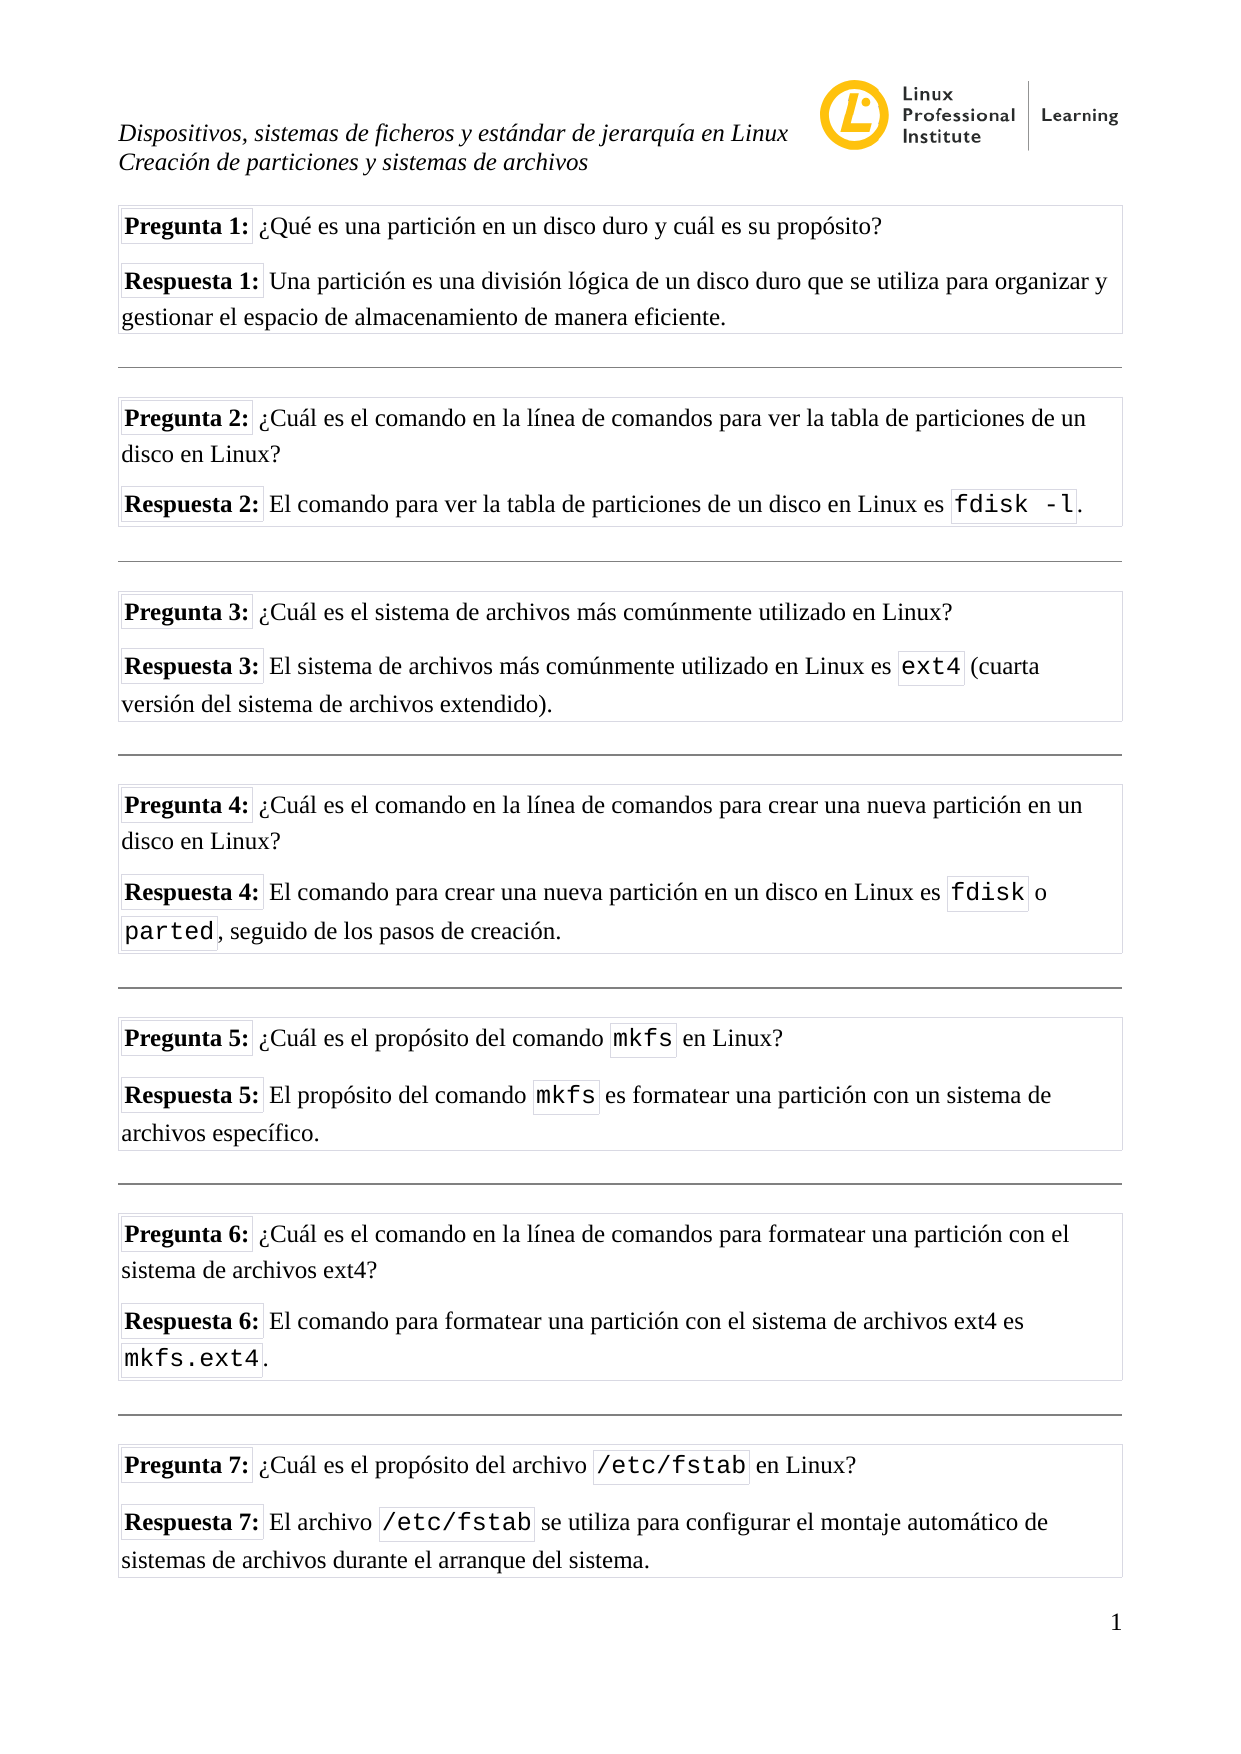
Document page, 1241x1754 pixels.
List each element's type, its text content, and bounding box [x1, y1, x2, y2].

text Respuesta 7: El archivo /etc/fstab se utiliza para configurar el montaje automático de sistemas de archivos durante el arranque del sistema. [119, 1501, 1122, 1577]
text Respuesta 2: El comando para ver la tabla de particiones de un disco en Linux es fdisk -l. [119, 483, 1122, 526]
text Respuesta 4: El comando para crear una nueva partición en un disco en Linux es fdisk o parted, seguido de los pasos de creación. [119, 871, 1122, 953]
text Respuesta 6: El comando para formatear una partición con el sistema de archivos ext4 es mkfs.ext4. [119, 1300, 1122, 1380]
text Pregunta 1: ¿Qué es una partición en un disco duro y cuál es su propósito? [119, 206, 1122, 243]
text Respuesta 3: El sistema de archivos más comúnmente utilizado en Linux es ext4 (cuarta versión del sistema de archivos extendido). [119, 645, 1122, 721]
text Respuesta 5: El propósito del comando mkfs es formatear una partición con un sistema de archivos específico. [119, 1074, 1122, 1150]
text Pregunta 3: ¿Cuál es el sistema de archivos más comúnmente utilizado en Linux? [119, 592, 1122, 628]
text Respuesta 1: Una partición es una división lógica de un disco duro que se utiliza para organizar y gestionar el espacio de almacenamiento de manera eficiente. [119, 260, 1122, 333]
text Pregunta 5: ¿Cuál es el propósito del comando mkfs en Linux? [119, 1018, 1122, 1057]
text Pregunta 7: ¿Cuál es el propósito del archivo /etc/fstab en Linux? [119, 1445, 1122, 1484]
text Pregunta 4: ¿Cuál es el comando en la línea de comandos para crear una nueva partición en un disco en Linux? [119, 785, 1122, 855]
text Pregunta 2: ¿Cuál es el comando en la línea de comandos para ver la tabla de particiones de un disco en Linux? [119, 398, 1122, 467]
picture [819, 79, 1119, 151]
text Pregunta 6: ¿Cuál es el comando en la línea de comandos para formatear una partición con el sistema de archivos ext4? [119, 1214, 1122, 1284]
